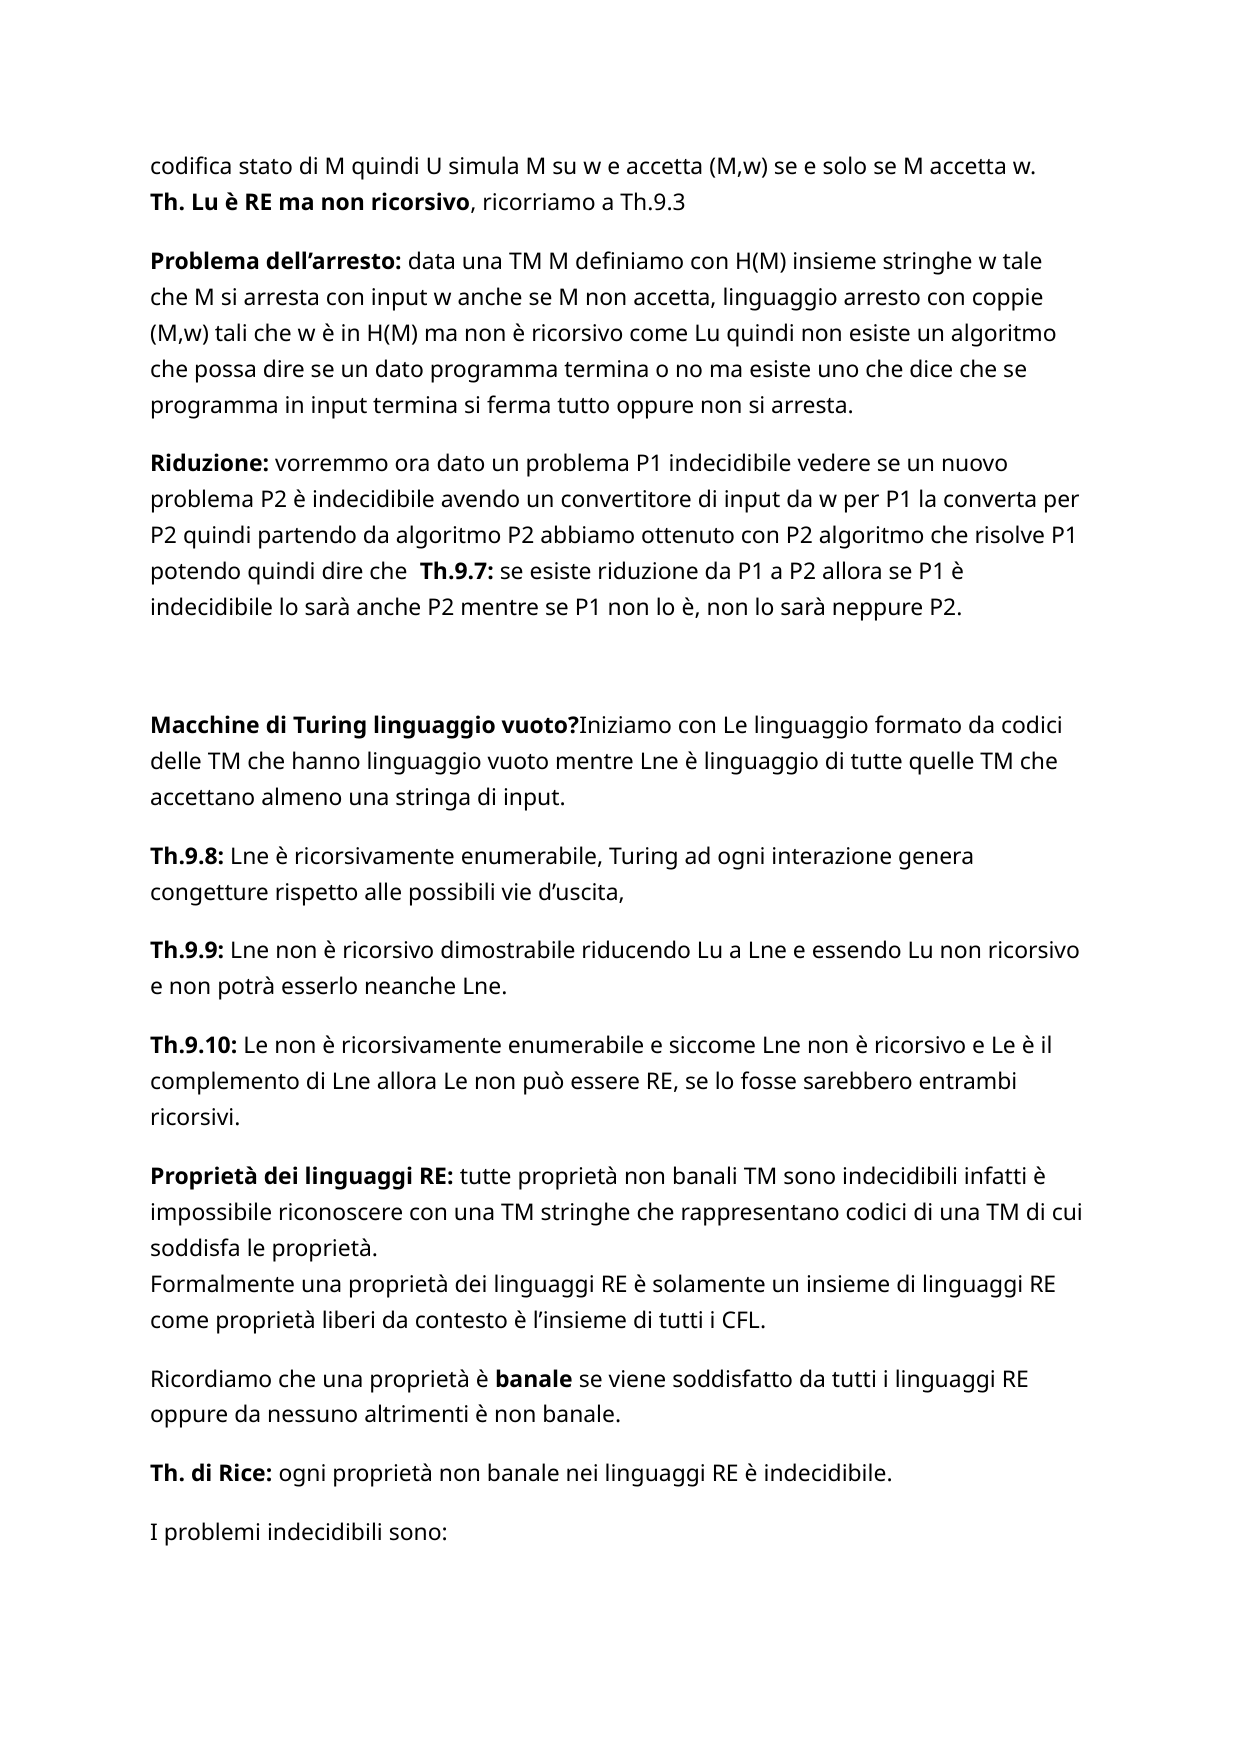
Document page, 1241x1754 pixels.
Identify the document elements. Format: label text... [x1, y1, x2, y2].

text Problema dell’arresto: data una TM M definiamo con H(M) insieme stringhe w tale che M si arresta con input w anche se M non accetta, linguaggio arresto con coppie (M,w) tali che w è in H(M) ma non è ricorsivo come Lu quindi non esiste un algoritmo che possa dire se un dato programma termina o no ma esiste uno che dice che se programma in input termina si ferma tutto oppure non si arresta. [150, 245, 1086, 420]
text codifica stato di M quindi U simula M su w e accetta (M,w) se e solo se M accetta w. Th. Lu è RE ma non ricorsivo, ricorriamo a Th.9.3 [150, 150, 1086, 217]
text Th.9.8: Lne è ricorsivamente enumerabile, Turing ad ogni interazione genera congetture rispetto alle possibili vie d’uscita, [150, 839, 1086, 907]
text Th. di Rice: ogni proprietà non banale nei linguaggi RE è indecidibile. [150, 1457, 1086, 1488]
text Proprietà dei linguaggi RE: tutte proprietà non banali TM sono indecidibili infatti è impossibile riconoscere con una TM stringhe che rappresentano codici di una TM di cui soddisfa le proprietà. Formalmente una proprietà dei linguaggi RE è solamente un insieme di linguaggi RE come proprietà liberi da contesto è l’insieme di tutti i CFL. [150, 1160, 1086, 1335]
text Riduzione: vorremmo ora dato un problema P1 indecidibile vedere se un nuovo problema P2 è indecidibile avendo un convertitore di input da w per P1 la converta per P2 quindi partendo da algoritmo P2 abbiamo ottenuto con P2 algoritmo che risolve P1 potendo quindi dire che Th.9.7: se esiste riduzione da P1 a P2 allora se P1 è indecidibile lo sarà anche P2 mentre se P1 non lo è, non lo sarà neppure P2. [150, 447, 1086, 622]
text Ricordiamo che una proprietà è banale se viene soddisfatto da tutti i linguaggi RE oppure da nessuno altrimenti è non banale. [150, 1362, 1086, 1430]
text Macchine di Turing linguaggio vuoto?Iniziamo con Le linguaggio formato da codici delle TM che hanno linguaggio vuoto mentre Lne è linguaggio di tutte quelle TM che accettano almeno una stringa di input. [150, 709, 1086, 812]
text Th.9.9: Lne non è ricorsivo dimostrabile riducendo Lu a Lne e essendo Lu non ricorsivo e non potrà esserlo neanche Lne. [150, 934, 1086, 1002]
text I problemi indecidibili sono: [150, 1516, 1086, 1547]
text Th.9.10: Le non è ricorsivamente enumerabile e siccome Lne non è ricorsivo e Le è il complemento di Lne allora Le non può essere RE, se lo fosse sarebbero entrambi ricorsivi. [150, 1029, 1086, 1132]
